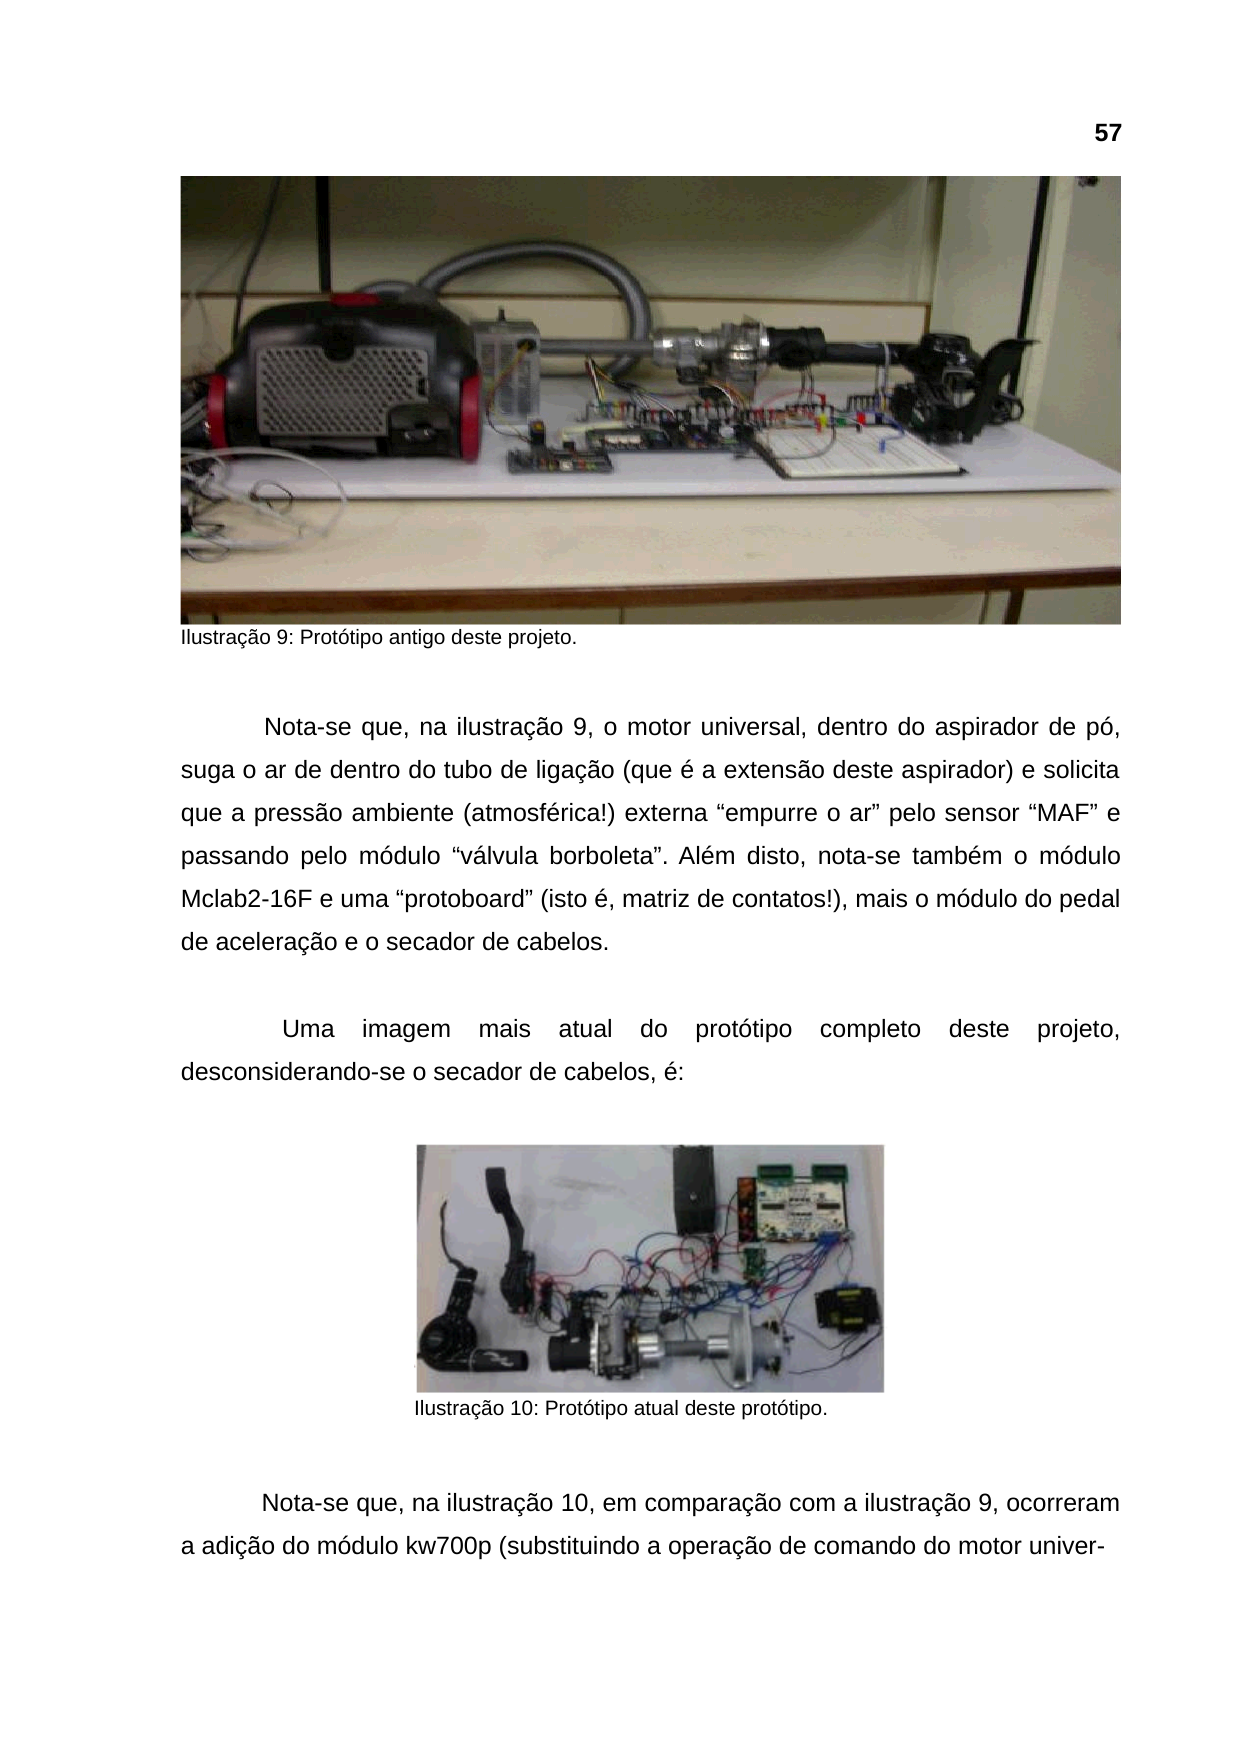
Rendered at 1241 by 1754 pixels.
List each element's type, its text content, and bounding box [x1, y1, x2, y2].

picture [180, 176, 1123, 625]
text Nota-se que, na ilustração 9, o motor universal, dentro do aspirador de pó, suga o ar de dentro do tubo de ligação (que é a extensão deste aspirador) e solicita que a pressão ambiente (atmosférica!) externa “empurre o ar” pelo sensor “MAF” e passando pelo módulo “válvula borboleta”. Além disto, nota-se também o módulo Mclab2-16F e uma “protoboard” (isto é, matriz de contatos!), mais o módulo do pedal de aceleração e o secador de cabelos. [181, 712, 1122, 956]
text Nota-se que, na ilustração 10, em comparação com a ilustração 9, ocorreram a adição do módulo kw700p (substituindo a operação de comando do motor univer- [181, 1488, 1122, 1560]
text Ilustração 10: Protótipo atual deste protótipo. [414, 1396, 889, 1420]
picture [414, 1143, 889, 1396]
text Ilustração 9: Protótipo antigo deste projeto. [180, 625, 1122, 648]
text Uma imagem mais atual do protótipo completo deste projeto, desconsiderando-se o secador de cabelos, é: [181, 1014, 1122, 1086]
